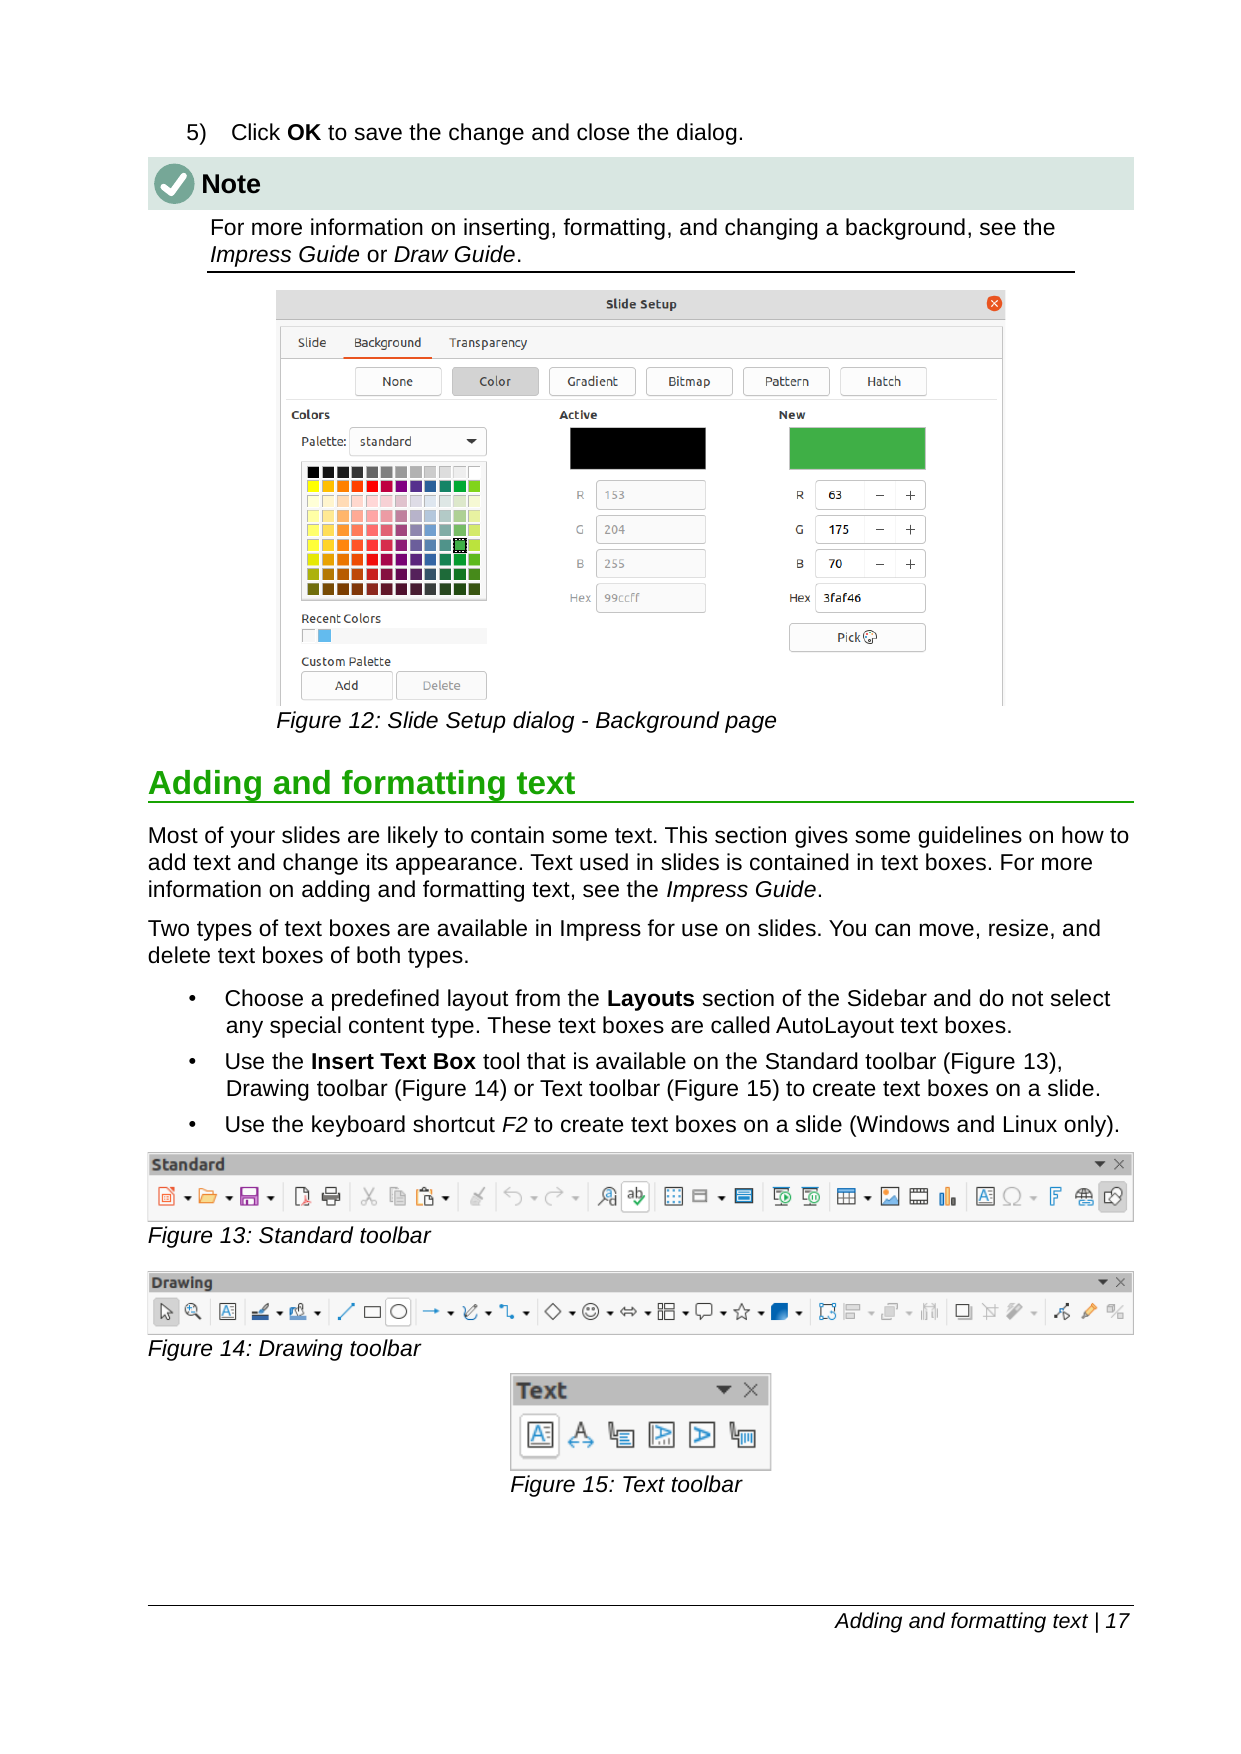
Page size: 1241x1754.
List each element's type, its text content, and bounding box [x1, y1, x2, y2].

text Figure 14: Drawing toolbar [148, 1335, 1134, 1362]
text Figure 12: Slide Setup dialog - Background page [276, 706, 1005, 733]
list Use the keyboard shortcut F2 to create text boxes on a slide (Windows and Linux only). [185, 1107, 1134, 1140]
picture [147, 1271, 1134, 1335]
picture [510, 1373, 772, 1471]
list Use the Insert Text Box tool that is available on the Standard toolbar (Figure 13), Drawing toolbar (Figure 14) or Text toolbar (Figure 15) to create text boxes on a slide. [185, 1044, 1134, 1101]
text Two types of text boxes are available in Impress for use on slides. You can move, resize, and delete text boxes of both types. [148, 915, 1134, 969]
subtitle Adding and formatting text [148, 763, 1134, 801]
text Most of your slides are likely to contain some text. This section gives some guidelines on how to add text and change its appearance. Text used in slides is contained in text boxes. For more information on adding and formatting text, see the Impress Guide. [148, 821, 1134, 902]
subtitle Note [148, 157, 1134, 210]
list Click OK to save the change and close the dialog. [207, 118, 1134, 145]
picture [147, 1152, 1134, 1222]
text Figure 15: Text toolbar [510, 1471, 771, 1497]
list Choose a predefined layout from the Layouts section of the Sidebar and do not select any special content type. These text boxes are called AutoLayout text boxes. [185, 981, 1134, 1038]
picture [276, 290, 1006, 706]
text Figure 13: Standard toolbar [148, 1222, 1134, 1248]
text For more information on inserting, formatting, and changing a background, see the Impress Guide or Draw Guide. [207, 210, 1075, 271]
